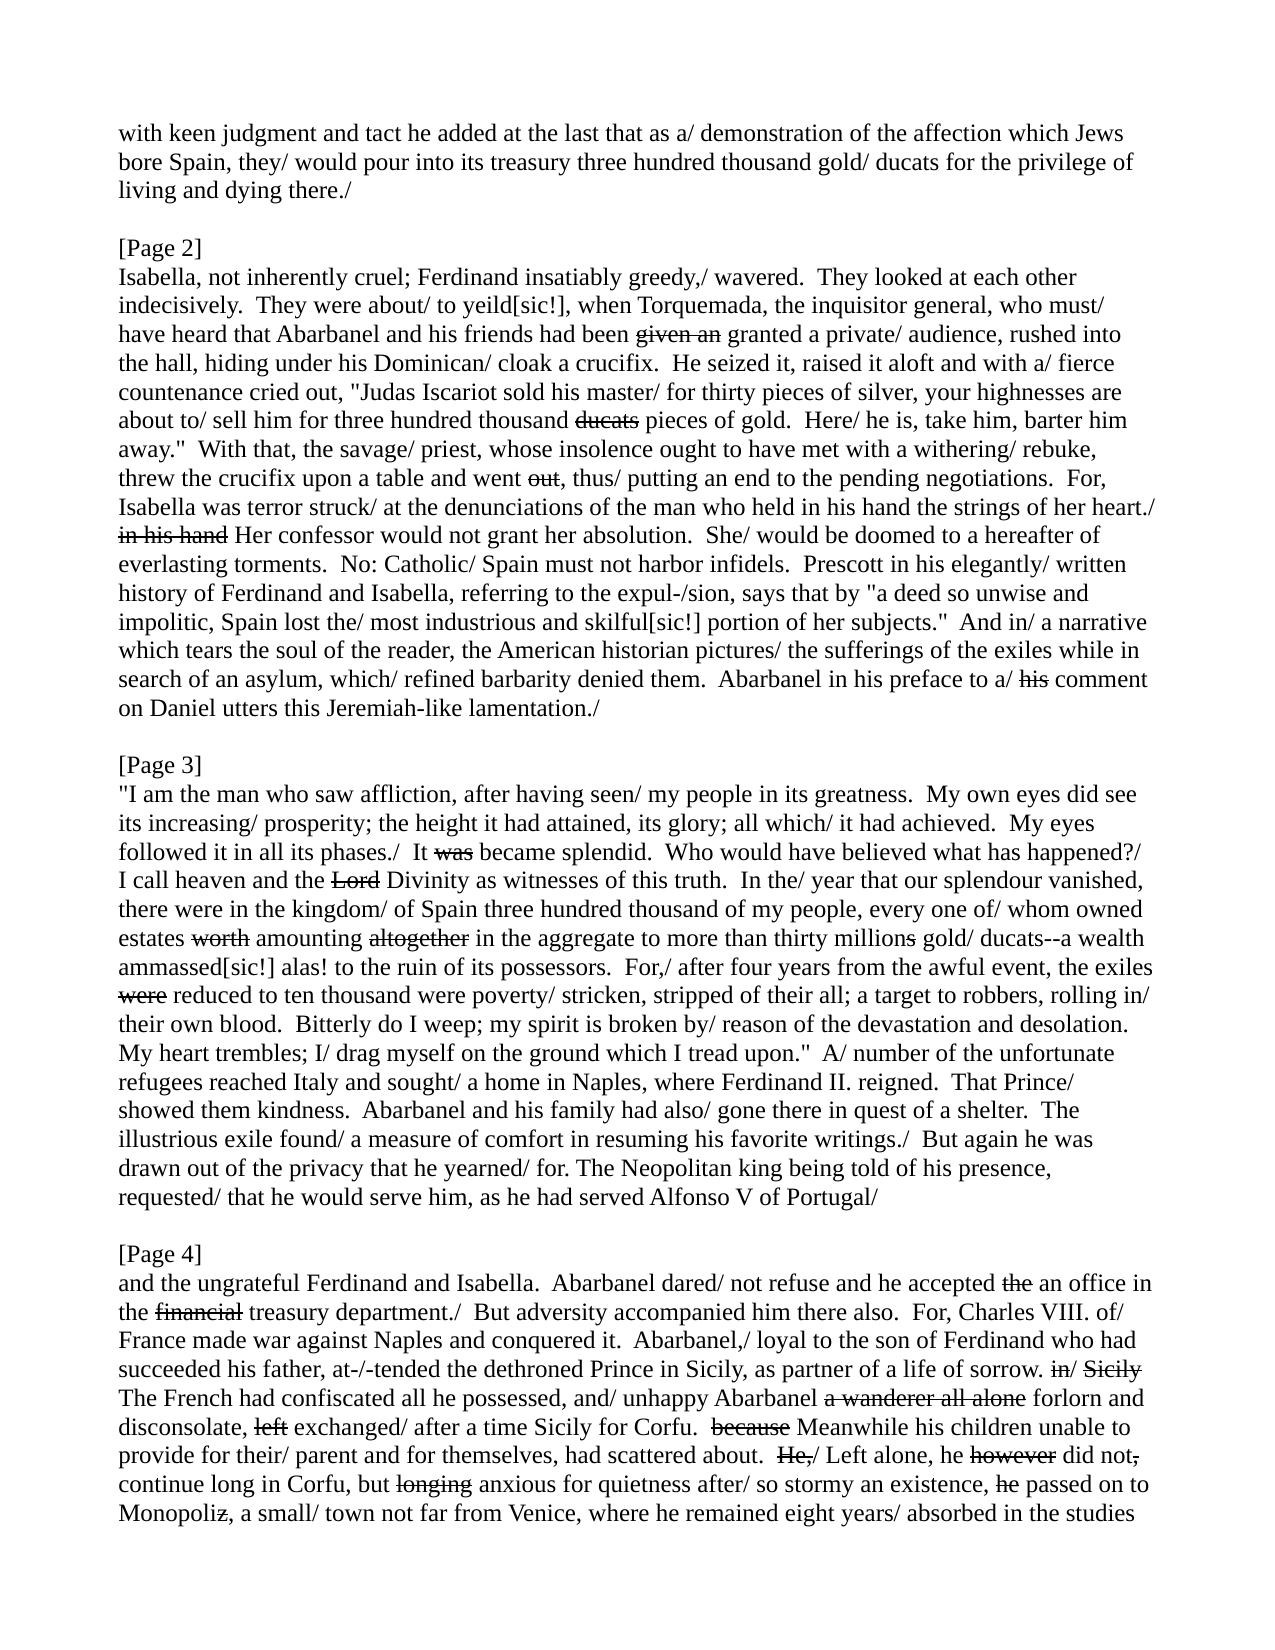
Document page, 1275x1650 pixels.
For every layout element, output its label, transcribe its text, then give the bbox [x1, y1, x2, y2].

text Isabella, not inherently cruel; Ferdinand insatiably greedy,/ wavered. They looked at each other indecisively. They were about/ to yeild[sic!], when Torquemada, the inquisitor general, who must/ have heard that Abarbanel and his friends had been given an granted a private/ audience, rushed into the hall, hiding under his Dominican/ cloak a crucifix. He seized it, raised it aloft and with a/ fierce countenance cried out, "Judas Iscariot sold his master/ for thirty pieces of silver, your highnesses are about to/ sell him for three hundred thousand ducats pieces of gold. Here/ he is, take him, barter him away." With that, the savage/ priest, whose insolence ought to have met with a withering/ rebuke, threw the crucifix upon a table and went out, thus/ putting an end to the pending negotiations. For, Isabella was terror struck/ at the denunciations of the man who held in his hand the strings of her heart./ in his hand Her confessor would not grant her absolution. She/ would be doomed to a hereafter of everlasting torments. No: Catholic/ Spain must not harbor infidels. Prescott in his elegantly/ written history of Ferdinand and Isabella, referring to the expul-/sion, says that by "a deed so unwise and impolitic, Spain lost the/ most industrious and skilful[sic!] portion of her subjects." And in/ a narrative which tears the soul of the reader, the American historian pictures/ the sufferings of the exiles while in search of an asylum, which/ refined barbarity denied them. Abarbanel in his preface to a/ his comment on Daniel utters this Jeremiah-like lamentation./ [118, 262, 1157, 722]
text [Page 4] [118, 1239, 1157, 1268]
text [Page 2] [118, 233, 1157, 262]
text [Page 3] [118, 751, 1157, 779]
text with keen judgment and tact he added at the last that as a/ demonstration of the affection which Jews bore Spain, they/ would pour into its treasury three hundred thousand gold/ ducats for the privilege of living and dying there./ [118, 118, 1157, 204]
text "I am the man who saw affliction, after having seen/ my people in its greatness. My own eyes did see its increasing/ prosperity; the height it had attained, its glory; all which/ it had achieved. My eyes followed it in all its phases./ It was became splendid. Who would have believed what has happened?/ I call heaven and the Lord Divinity as witnesses of this truth. In the/ year that our splendour vanished, there were in the kingdom/ of Spain three hundred thousand of my people, every one of/ whom owned estates worth amounting altogether in the aggregate to more than thirty millions gold/ ducats--a wealth ammassed[sic!] alas! to the ruin of its possessors. For,/ after four years from the awful event, the exiles were reduced to ten thousand were poverty/ stricken, stripped of their all; a target to robbers, rolling in/ their own blood. Bitterly do I weep; my spirit is broken by/ reason of the devastation and desolation. My heart trembles; I/ drag myself on the ground which I tread upon." A/ number of the unfortunate refugees reached Italy and sought/ a home in Naples, where Ferdinand II. reigned. That Prince/ showed them kindness. Abarbanel and his family had also/ gone there in quest of a shelter. The illustrious exile found/ a measure of comfort in resuming his favorite writings./ But again he was drawn out of the privacy that he yearned/ for. The Neopolitan king being told of his presence, requested/ that he would serve him, as he had served Alfonso V of Portugal/ [118, 779, 1157, 1211]
text and the ungrateful Ferdinand and Isabella. Abarbanel dared/ not refuse and he accepted the an office in the financial treasury department./ But adversity accompanied him there also. For, Charles VIII. of/ France made war against Naples and conquered it. Abarbanel,/ loyal to the son of Ferdinand who had succeeded his father, at-/-tended the dethroned Prince in Sicily, as partner of a life of sorrow. in/ Sicily The French had confiscated all he possessed, and/ unhappy Abarbanel a wanderer all alone forlorn and disconsolate, left exchanged/ after a time Sicily for Corfu. because Meanwhile his children unable to provide for their/ parent and for themselves, had scattered about. He,/ Left alone, he however did not, continue long in Corfu, but longing anxious for quietness after/ so stormy an existence, he passed on to Monopoliz, a small/ town not far from Venice, where he remained eight years/ absorbed in the studies [118, 1268, 1157, 1527]
